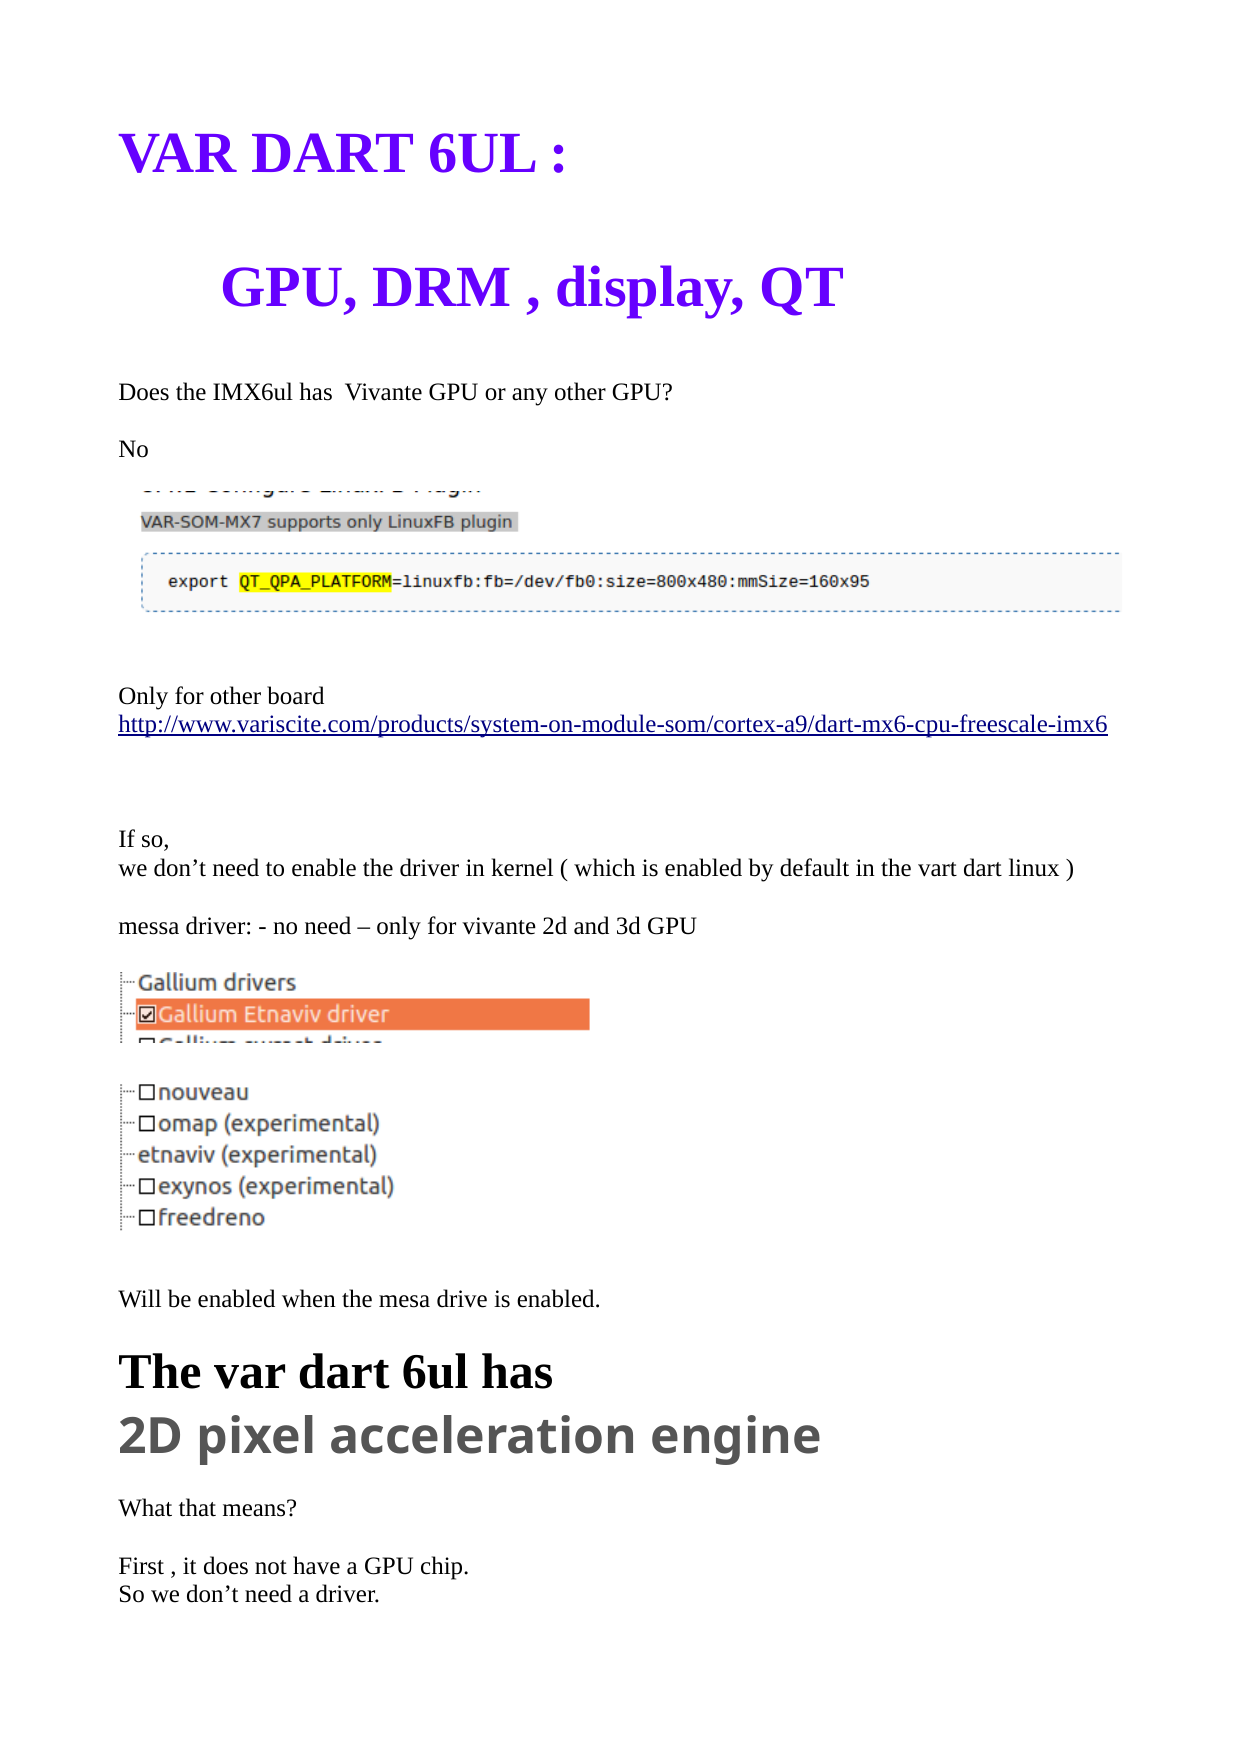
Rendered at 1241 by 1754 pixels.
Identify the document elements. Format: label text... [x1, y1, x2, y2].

text No [118, 434, 1122, 463]
text VAR DART 6UL : [118, 118, 1122, 185]
text Does the IMX6ul has Vivante GPU or any other GPU? [118, 377, 1122, 406]
picture [119, 1083, 515, 1232]
text GPU, DRM , display, QT [118, 252, 1122, 319]
text messa driver: - no need – only for vivante 2d and 3d GPU [118, 911, 1122, 939]
text If so, [118, 824, 1122, 853]
picture [105, 972, 726, 1043]
text we don’t need to enable the driver in kernel ( which is enabled by default in the vart dart linux ) [118, 853, 1122, 882]
text What that means? [118, 1493, 1122, 1522]
text First , it does not have a GPU chip. [118, 1551, 1122, 1579]
text Will be enabled when the mesa drive is enabled. [118, 1284, 1122, 1313]
text http://www.variscite.com/products/system-on-module-som/cortex-a9/dart-mx6-cpu-freescale-imx6 [118, 709, 1122, 738]
text Only for other board [118, 681, 1122, 709]
text The var dart 6ul has [118, 1342, 1122, 1399]
text 2D pixel acceleration engine [118, 1399, 1122, 1468]
text So we don’t need a driver. [118, 1579, 1122, 1608]
picture [118, 491, 1123, 624]
